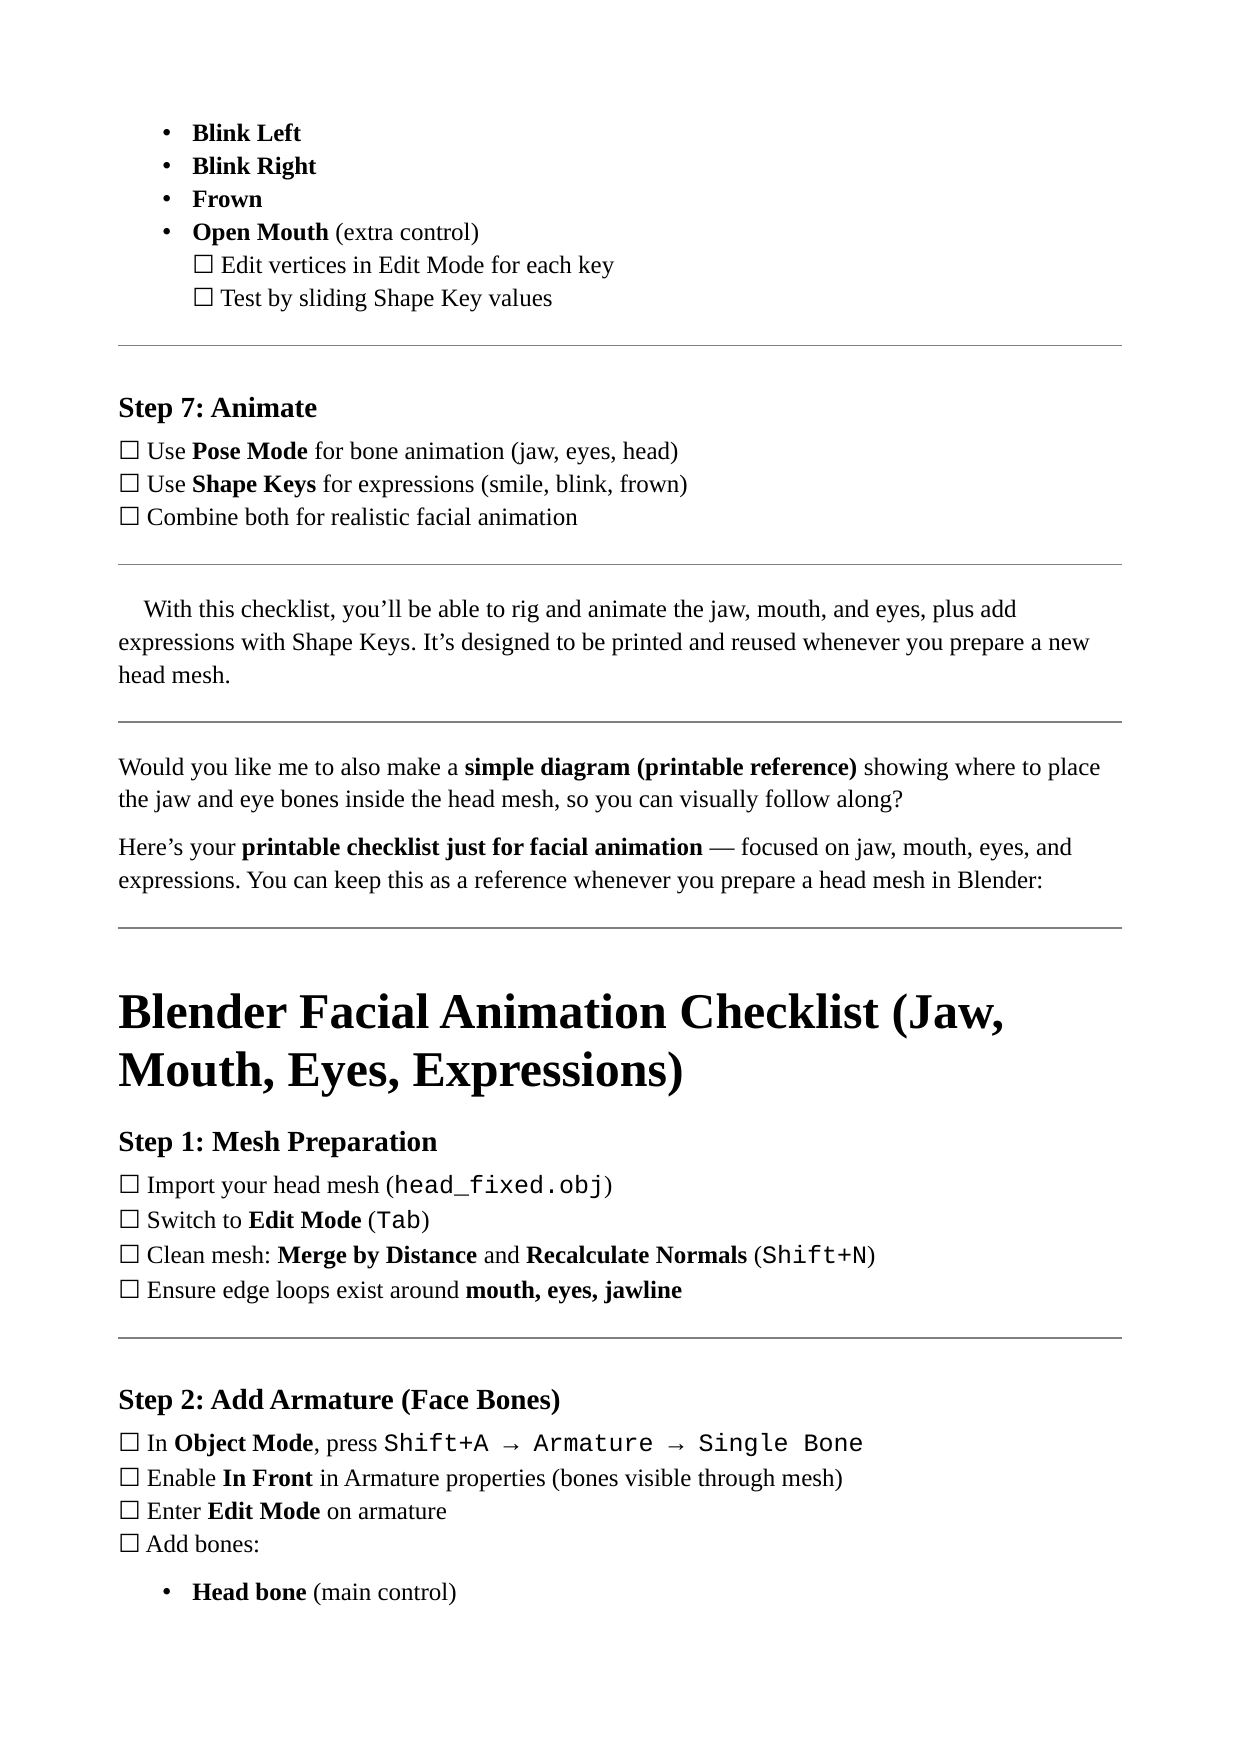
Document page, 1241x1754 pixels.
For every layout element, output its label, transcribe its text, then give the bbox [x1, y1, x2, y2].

text ☐ In Object Mode, press Shift+A → Armature → Single Bone ☐ Enable In Front in Armature properties (bones visible through mesh) ☐ Enter Edit Mode on armature ☐ Add bones: [118, 1428, 1122, 1558]
subtitle Step 1: Mesh Preparation [118, 1124, 1122, 1158]
list Blink Right [162, 151, 1122, 180]
text ☐ Import your head mesh (head_fixed.obj) ☐ Switch to Edit Mode (Tab) ☐ Clean mesh: Merge by Distance and Recalculate Normals (Shift+N) ☐ Ensure edge loops exist around mouth, eyes, jawline [118, 1170, 1122, 1304]
text Here’s your printable checklist just for facial animation — focused on jaw, mouth, eyes, and expressions. You can keep this as a reference whenever you prepare a head mesh in Blender: [118, 832, 1122, 894]
list Frown [162, 184, 1122, 213]
list Blink Left [162, 118, 1122, 147]
subtitle Step 2: Add Armature (Face Bones) [118, 1382, 1122, 1416]
subtitle Blender Facial Animation Checklist (Jaw, Mouth, Eyes, Expressions) [118, 982, 1122, 1097]
text ✅ With this checklist, you’ll be able to rig and animate the jaw, mouth, and eyes, plus add expressions with Shape Keys. It’s designed to be printed and reused whenever you prepare a new head mesh. [118, 594, 1122, 688]
text Would you like me to also make a simple diagram (printable reference) showing where to place the jaw and eye bones inside the head mesh, so you can visually follow along? [118, 752, 1122, 813]
list Head bone (main control) [162, 1577, 1122, 1606]
text ☐ Use Pose Mode for bone animation (jaw, eyes, head) ☐ Use Shape Keys for expressions (smile, blink, frown) ☐ Combine both for realistic facial animation [118, 436, 1122, 531]
list Open Mouth (extra control) ☐ Edit vertices in Edit Mode for each key ☐ Test by sliding Shape Key values [162, 217, 1122, 312]
subtitle Step 7: Animate [118, 390, 1122, 423]
